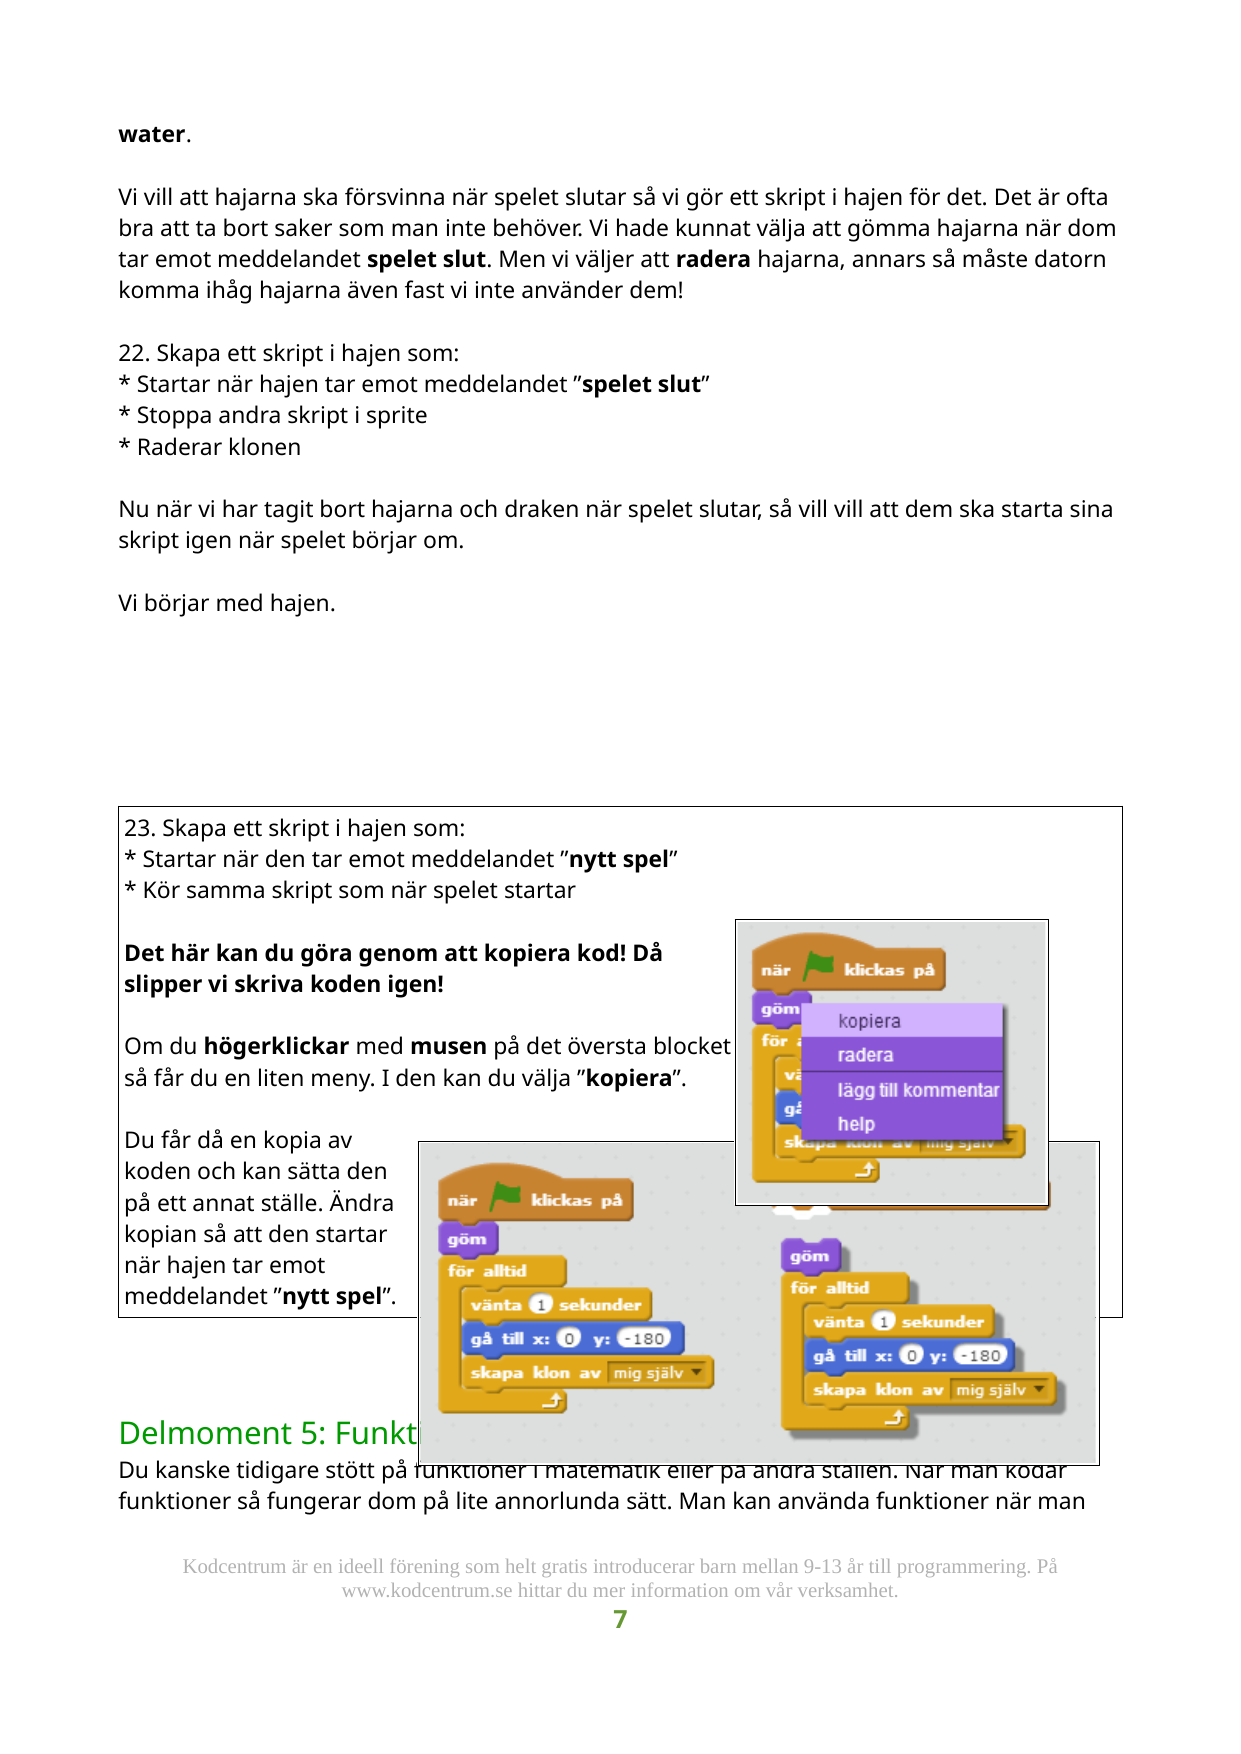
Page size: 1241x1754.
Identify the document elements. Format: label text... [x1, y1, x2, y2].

text Delmoment 5: Funktioner! [1100, 1411, 1122, 1454]
picture [420, 1143, 1096, 1463]
text Du kanske tidigare stött på funktioner i matematik eller på andra ställen. När man kodar funktioner så fungerar dom på lite annorlunda sätt. Man kan använda funktioner när man [118, 1454, 1122, 1516]
text Vi börjar med hajen. [118, 587, 1122, 618]
table_header 23. Skapa ett skript i hajen som: * Startar när den tar emot meddelandet ”nytt spel” * Kör samma skript som när spelet startar Det här kan du göra genom att kopiera kod! Då slipper vi skriva koden igen! Om du högerklickar med musen på det översta blocket så får du en liten meny. I den kan du välja ”kopiera”. Du får då en kopia av koden och kan sätta den på ett annat ställe. Ändra kopian så att den startar när hajen tar emot meddelandet ”nytt spel”. [119, 807, 1122, 1143]
text * Stoppa andra skript i sprite [118, 399, 1122, 431]
text ett till skript i scenen som startar när spelet startar och då byter bakgrunden till city with water. [118, 118, 1122, 149]
table_header 23. Skapa ett skript i hajen som: * Startar när den tar emot meddelandet ”nytt spel” * Kör samma skript som när spelet startar Det här kan du göra genom att kopiera kod! Då slipper vi skriva koden igen! Om du högerklickar med musen på det översta blocket så får du en liten meny. I den kan du välja ”kopiera”. Du får då en kopia av koden och kan sätta den på ett annat ställe. Ändra kopian så att den startar när hajen tar emot meddelandet ”nytt spel”. [419, 1144, 1099, 1465]
text 22. Skapa ett skript i hajen som: [118, 337, 1122, 368]
text Vi vill att hajarna ska försvinna när spelet slutar så vi gör ett skript i hajen för det. Det är ofta bra att ta bort saker som man inte behöver. Vi hade kunnat välja att gömma hajarna när dom tar emot meddelandet spelet slut. Men vi väljer att radera hajarna, annars så måste datorn komma ihåg hajarna även fast vi inte använder dem! [118, 181, 1122, 306]
picture [737, 922, 1046, 1203]
text * Raderar klonen [118, 431, 1122, 462]
table_header 23. Skapa ett skript i hajen som: * Startar när den tar emot meddelandet ”nytt spel” * Kör samma skript som när spelet startar Det här kan du göra genom att kopiera kod! Då slipper vi skriva koden igen! Om du högerklickar med musen på det översta blocket så får du en liten meny. I den kan du välja ”kopiera”. Du får då en kopia av koden och kan sätta den på ett annat ställe. Ändra kopian så att den startar när hajen tar emot meddelandet ”nytt spel”. [119, 1144, 418, 1317]
text * Startar när hajen tar emot meddelandet ”spelet slut” [118, 368, 1122, 399]
text Nu när vi har tagit bort hajarna och draken när spelet slutar, så vill vill att dem ska starta sina skript igen när spelet börjar om. [118, 493, 1122, 556]
text Delmoment 5: Funktioner! [118, 1411, 418, 1454]
